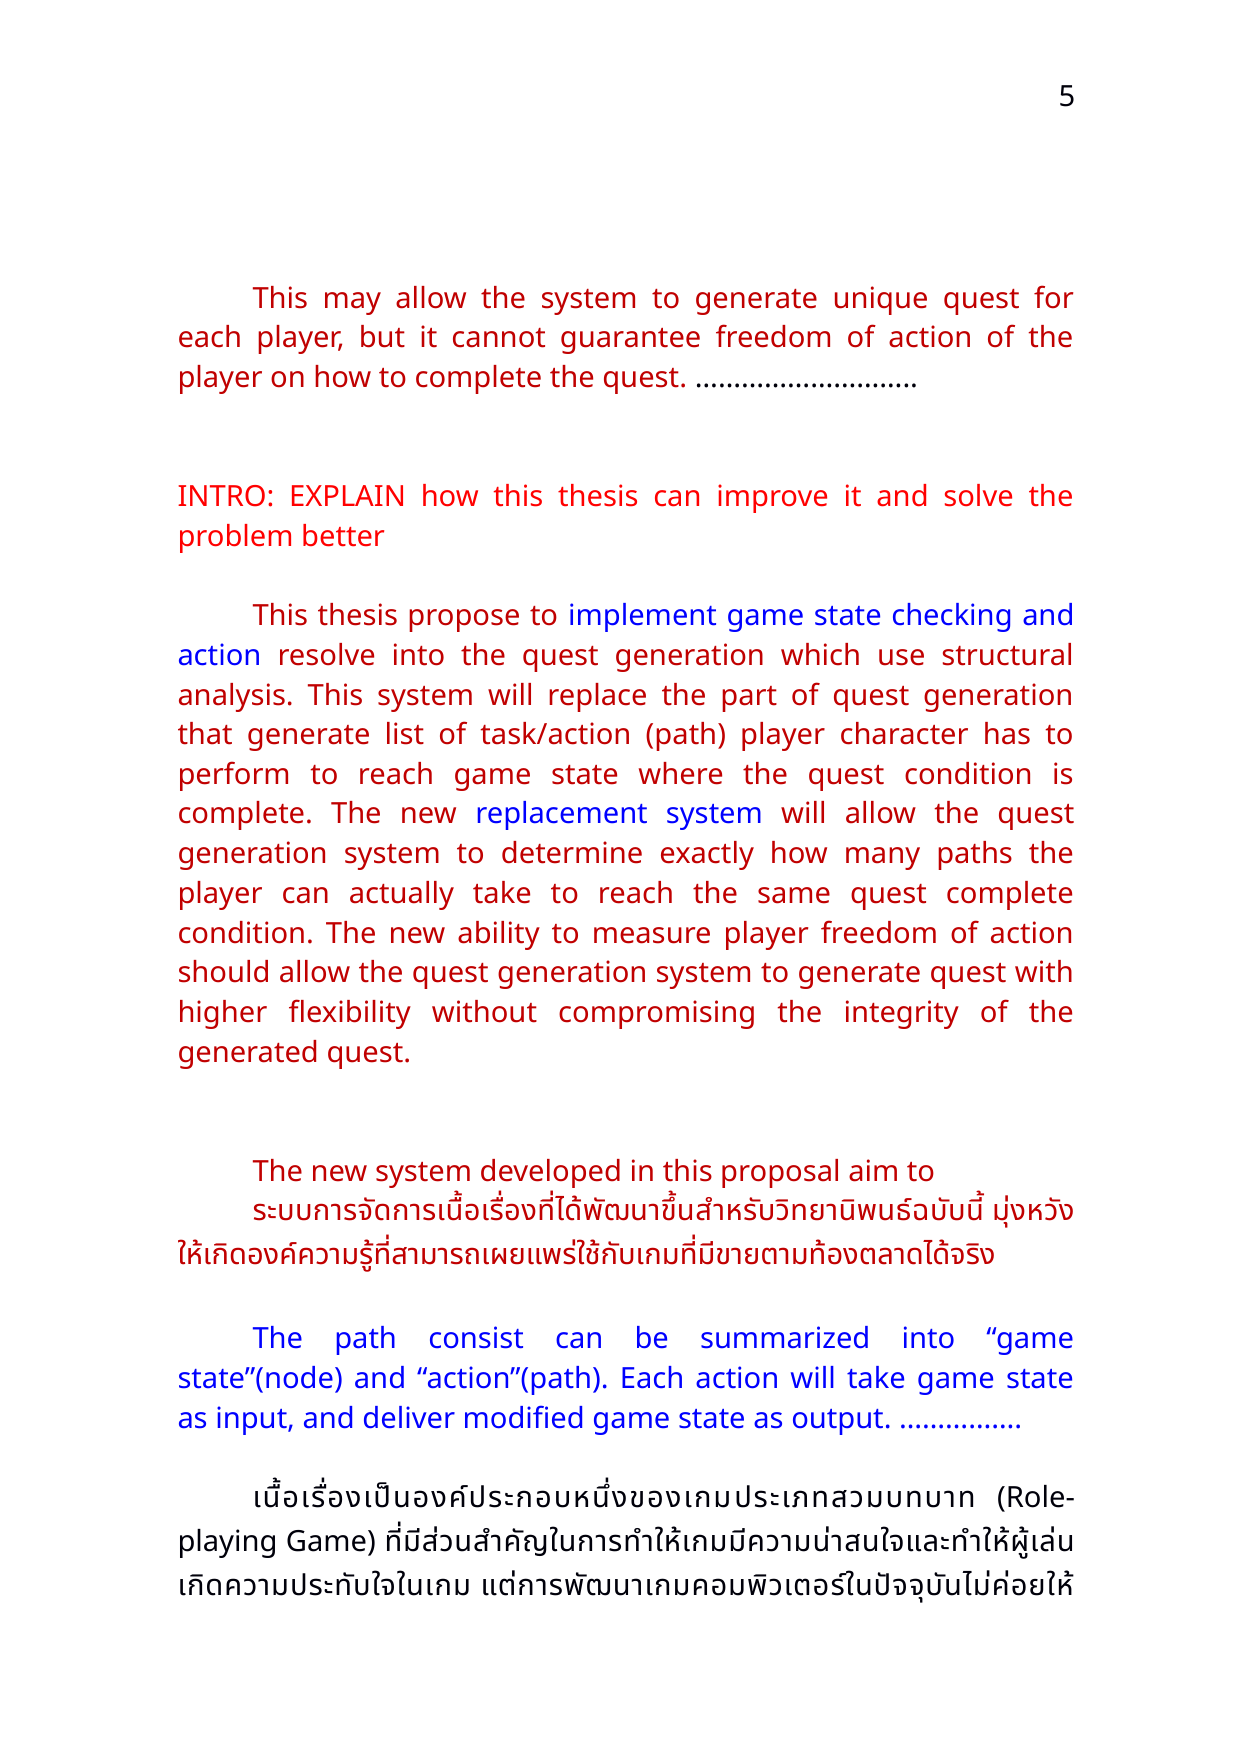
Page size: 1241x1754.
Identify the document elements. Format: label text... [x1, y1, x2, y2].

text INTRO: EXPLAIN how this thesis can improve it and solve the problem better [177, 475, 1075, 555]
text เนื้อเรื่องเป็นองค์ประกอบหนึ่งของเกมประเภทสวมบทบาท (Role-playing Game) ที่มีส่วนสำคัญในการทำให้เกมมีความน่าสนใจและทำให้ผู้เล่นเกิดความประทับใจในเกม แต่การพัฒนาเกมคอมพิวเตอร์ในปัจจุบันไม่ค่อยให้ [177, 1476, 1075, 1609]
text This may allow the system to generate unique quest for each player, but it cannot guarantee freedom of action of the player on how to complete the quest. ……………………….. [177, 277, 1075, 396]
text The new system developed in this proposal aim to [177, 1150, 1075, 1190]
text ระบบการจัดการเนื้อเรื่องที่ได้พัฒนาขึ้นสำหรับวิทยานิพนธ์ฉบับนี้ มุ่งหวังให้เกิดองค์ความรู้ที่สามารถเผยแพร่ใช้กับเกมที่มีขายตามท้องตลาดได้จริง [177, 1190, 1075, 1278]
text This thesis propose to implement game state checking and action resolve into the quest generation which use structural analysis. This system will replace the part of quest generation that generate list of task/action (path) player character has to perform to reach game state where the quest condition is complete. The new replacement system will allow the quest generation system to determine exactly how many paths the player can actually take to reach the same quest complete condition. The new ability to measure player freedom of action should allow the quest generation system to generate quest with higher flexibility without compromising the integrity of the generated quest. [177, 594, 1075, 1071]
text The path consist can be summarized into “game state”(node) and “action”(path). Each action will take game state as input, and deliver modified game state as output. ……………. [177, 1317, 1075, 1437]
